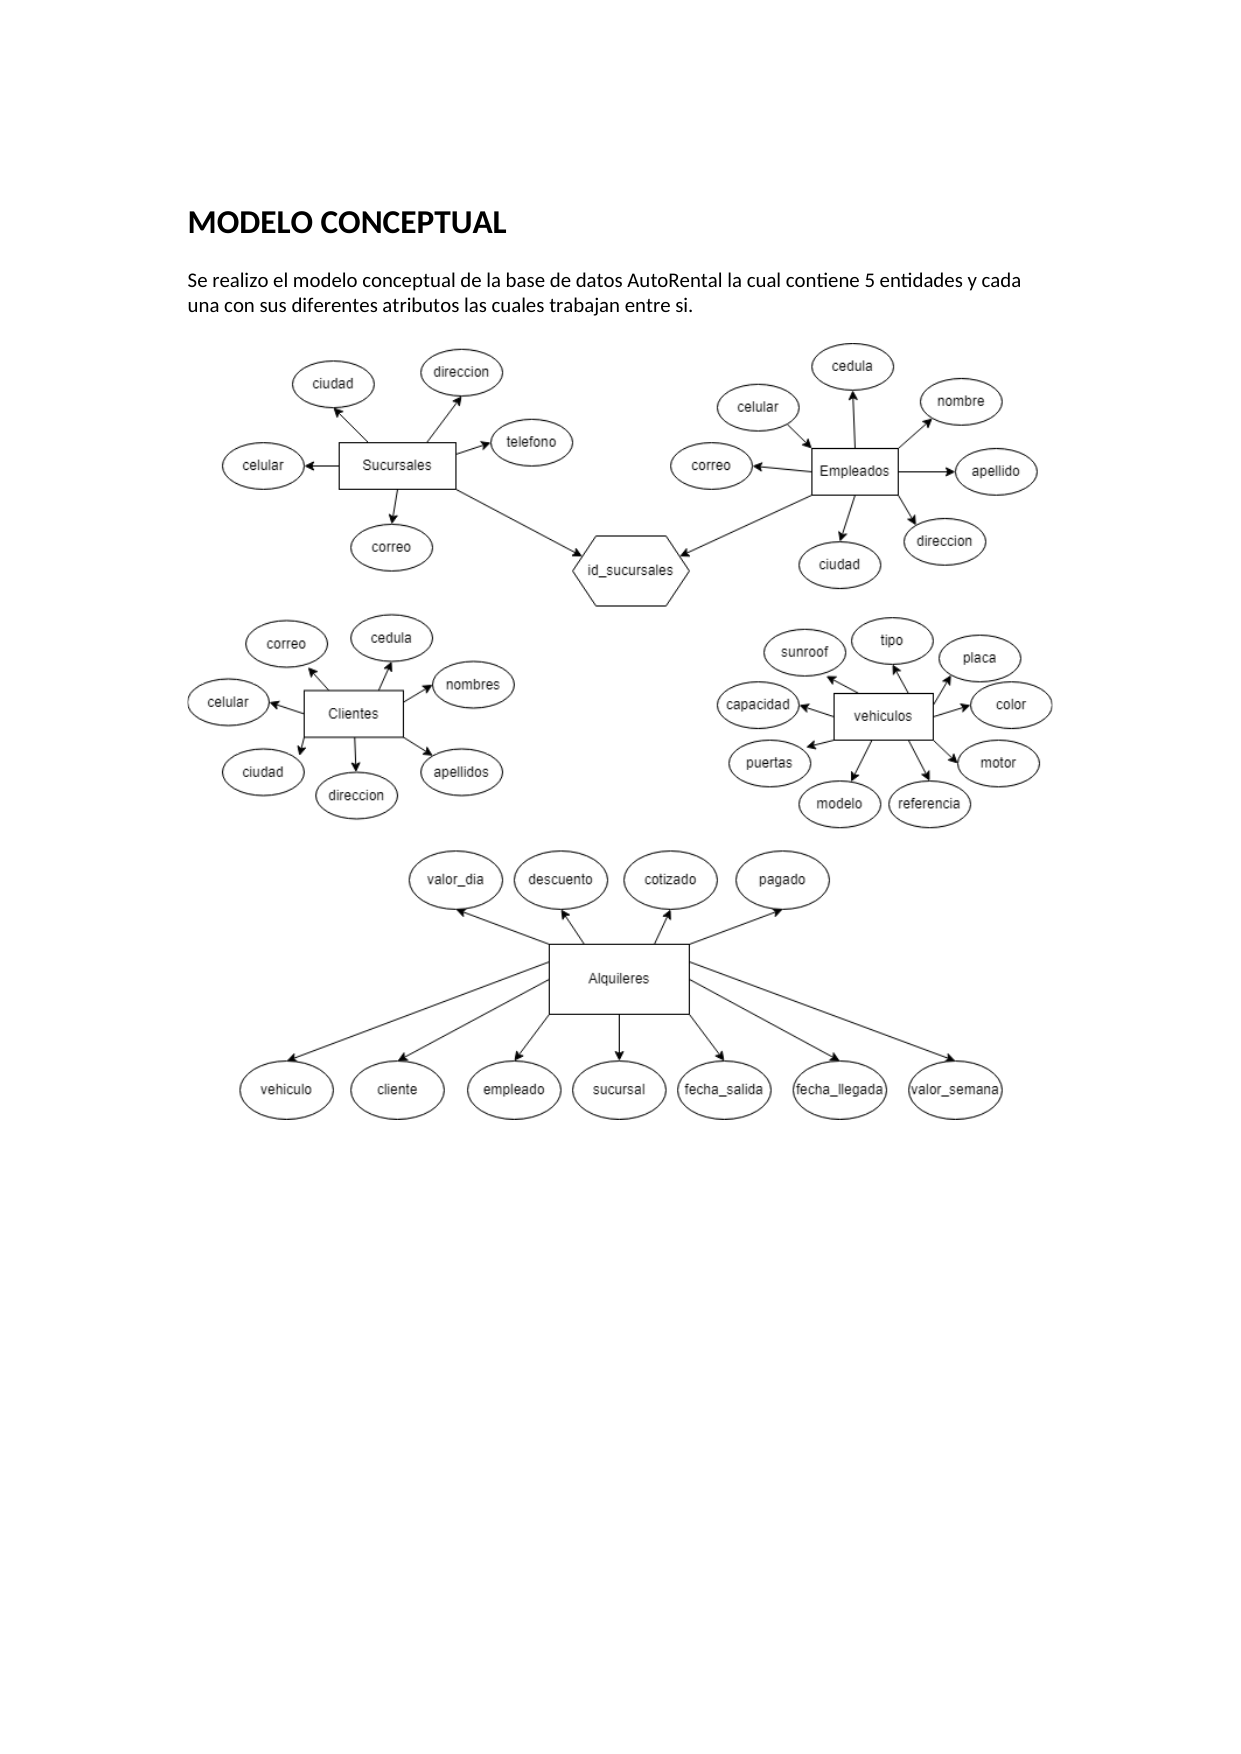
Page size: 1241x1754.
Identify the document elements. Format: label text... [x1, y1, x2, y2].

text MODELO CONCEPTUAL [187, 201, 1053, 242]
text Se realizo el modelo conceptual de la base de datos AutoRental la cual contiene 5 entidades y cada una con sus diferentes atributos las cuales trabajan entre si. [187, 267, 1053, 318]
picture [187, 343, 1053, 1120]
